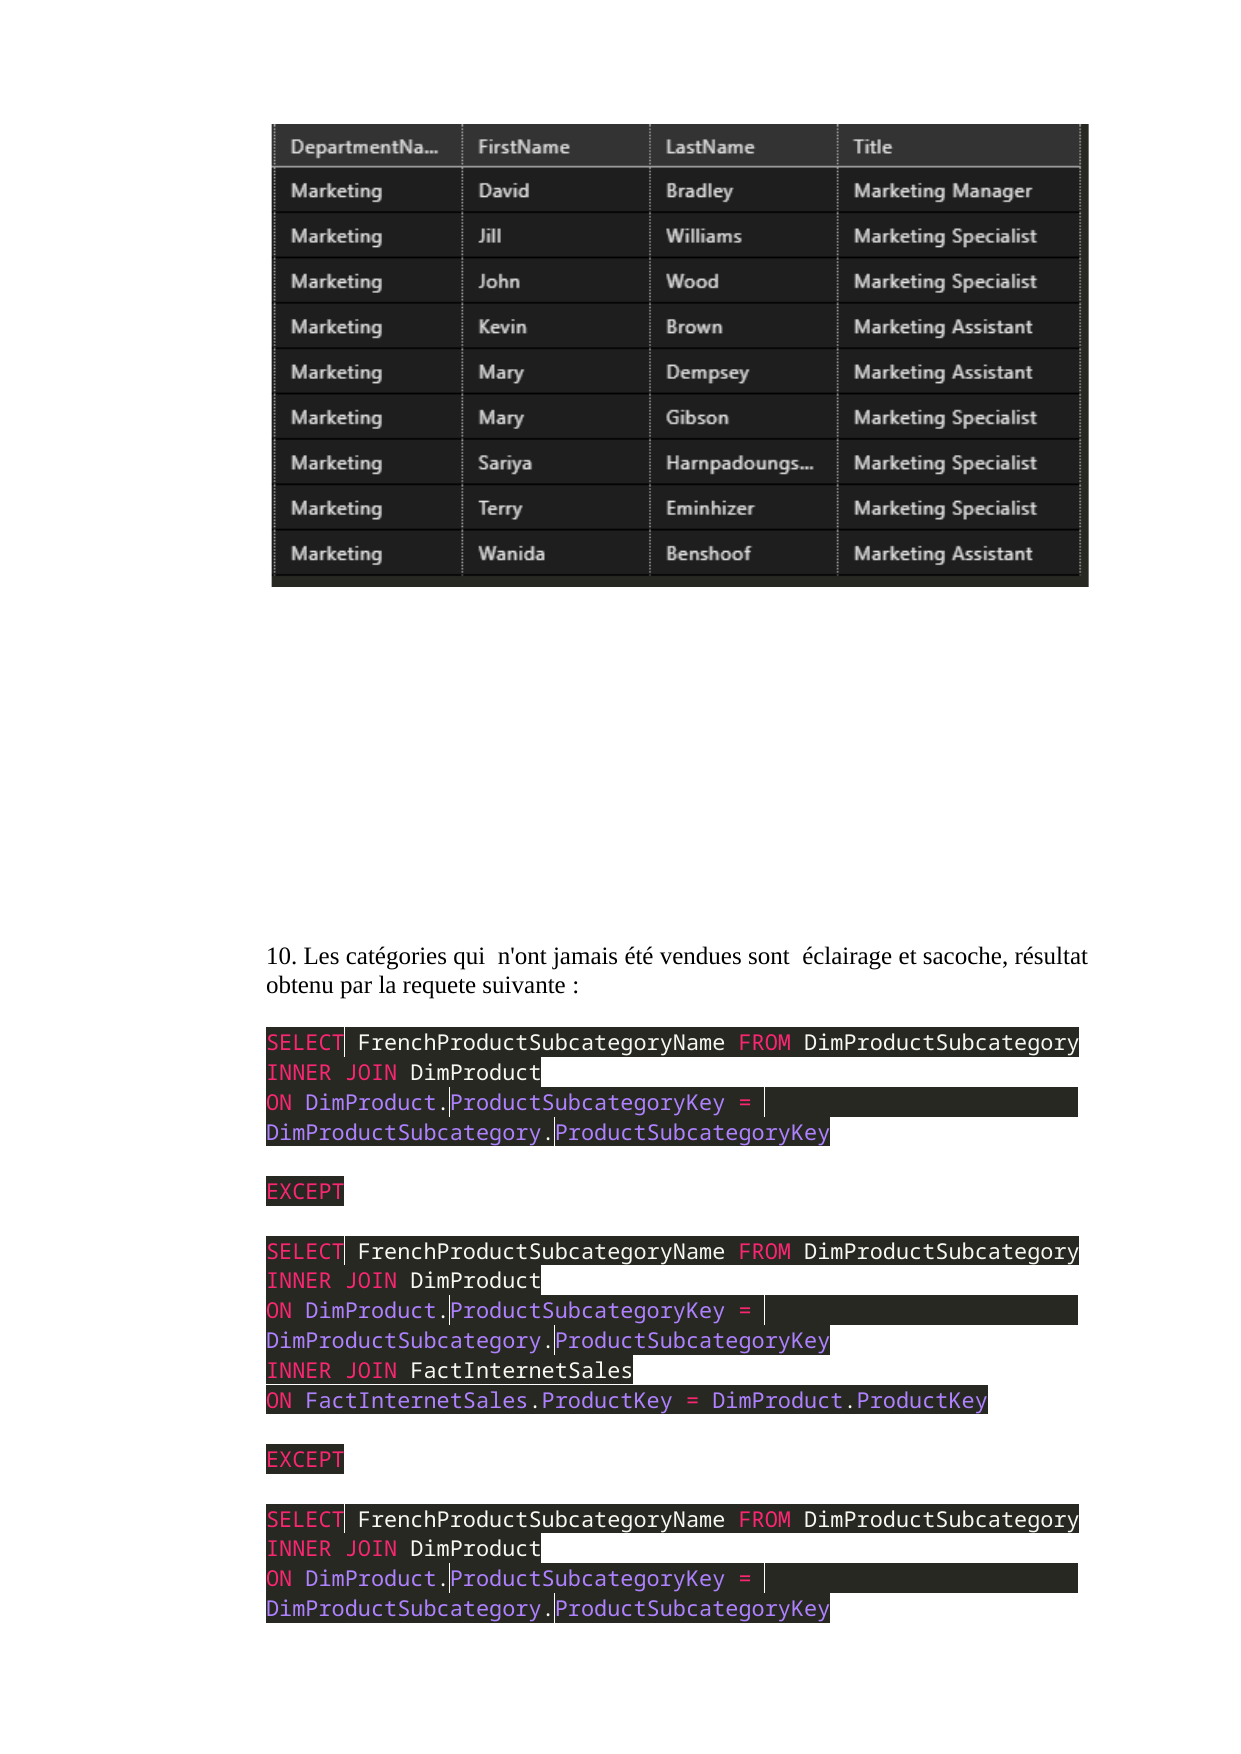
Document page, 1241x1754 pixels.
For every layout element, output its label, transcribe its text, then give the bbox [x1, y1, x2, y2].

text INNER JOIN FactInternetSales [118, 1355, 1122, 1384]
text INNER JOIN DimProduct [118, 1265, 1122, 1295]
text EXCEPT [118, 1176, 1122, 1206]
text ON DimProduct.ProductSubcategoryKey = DimProductSubcategory.ProductSubcategoryKey [118, 1563, 1122, 1623]
text SELECT FrenchProductSubcategoryName FROM DimProductSubcategory [118, 1027, 1122, 1057]
text INNER JOIN DimProduct [118, 1533, 1122, 1563]
text SELECT FrenchProductSubcategoryName FROM DimProductSubcategory [118, 1236, 1122, 1265]
text EXCEPT [118, 1444, 1122, 1474]
text ON FactInternetSales.ProductKey = DimProduct.ProductKey [118, 1384, 1122, 1414]
text 10. Les catégories qui n'ont jamais été vendues sont éclairage et sacoche, résultat obtenu par la requete suivante : [118, 941, 1122, 998]
text INNER JOIN DimProduct [118, 1057, 1122, 1087]
picture [271, 124, 1089, 587]
text SELECT FrenchProductSubcategoryName FROM DimProductSubcategory [118, 1503, 1122, 1533]
text ON DimProduct.ProductSubcategoryKey = DimProductSubcategory.ProductSubcategoryKey [118, 1087, 1122, 1146]
text ON DimProduct.ProductSubcategoryKey = DimProductSubcategory.ProductSubcategoryKey [118, 1295, 1122, 1355]
